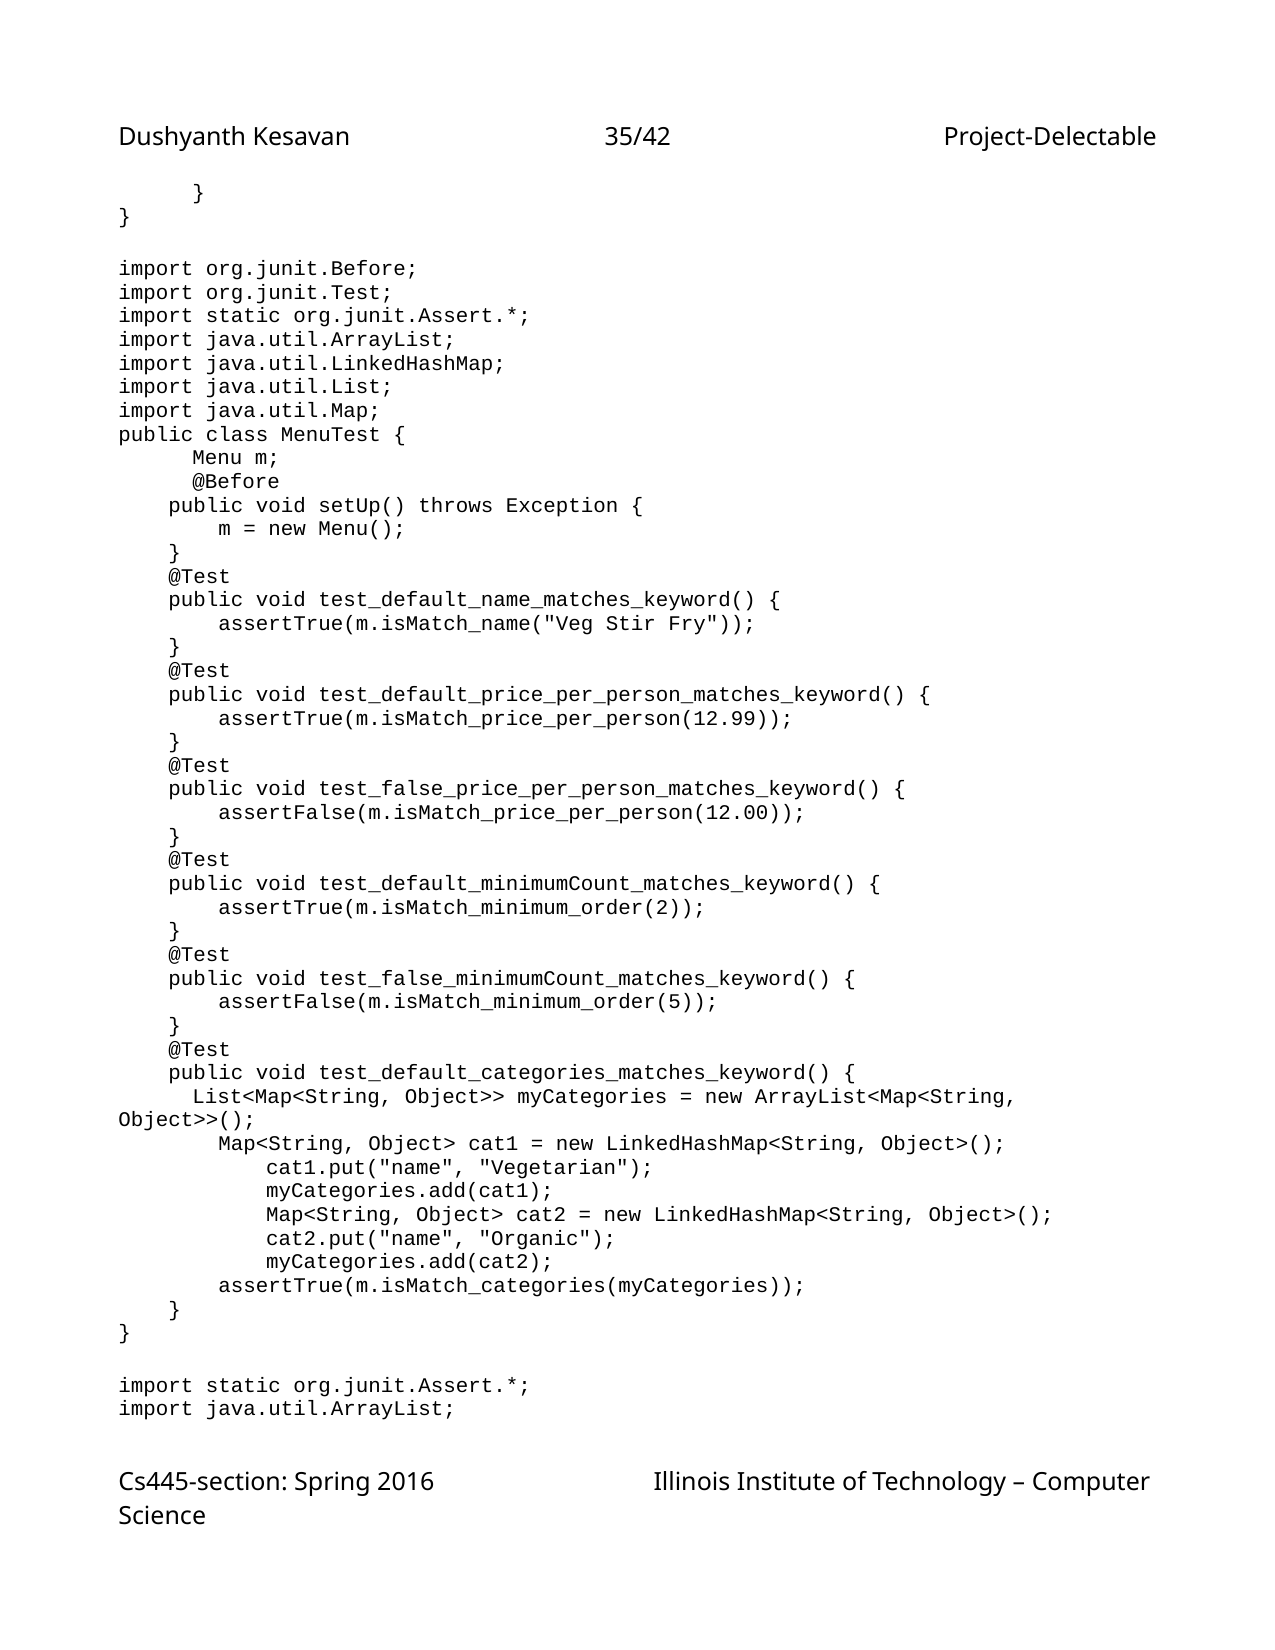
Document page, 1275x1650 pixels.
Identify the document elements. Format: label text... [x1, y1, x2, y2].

text public void test_default_categories_matches_keyword() { [118, 1062, 1157, 1086]
text } [118, 731, 1157, 755]
text assertTrue(m.isMatch_price_per_person(12.99)); [118, 707, 1157, 731]
text @Test [118, 566, 1157, 589]
text cat1.put("name", "Vegetarian"); [118, 1157, 1157, 1180]
text cat2.put("name", "Organic"); [118, 1228, 1157, 1251]
text } [118, 637, 1157, 660]
text import org.junit.Test; [118, 282, 1157, 306]
text public void test_default_price_per_person_matches_keyword() { [118, 684, 1157, 707]
text import java.util.ArrayList; [118, 1398, 1157, 1422]
text assertTrue(m.isMatch_categories(myCategories)); [118, 1275, 1157, 1299]
text } [118, 182, 1157, 206]
text assertTrue(m.isMatch_minimum_order(2)); [118, 897, 1157, 920]
text @Test [118, 1038, 1157, 1062]
text import java.util.List; [118, 376, 1157, 400]
text public void test_false_minimumCount_matches_keyword() { [118, 968, 1157, 991]
text Menu m; [118, 447, 1157, 471]
text public void test_default_minimumCount_matches_keyword() { [118, 873, 1157, 897]
text } [118, 206, 1157, 229]
text public class MenuTest { [118, 424, 1157, 447]
text } [118, 1299, 1157, 1322]
text List<Map<String, Object>> myCategories = new ArrayList<Map<String, Object>>(); [118, 1086, 1157, 1133]
text } [118, 542, 1157, 566]
text public void setUp() throws Exception { [118, 495, 1157, 518]
text m = new Menu(); [118, 518, 1157, 542]
text @Test [118, 944, 1157, 968]
text import java.util.ArrayList; [118, 329, 1157, 353]
text public void test_default_name_matches_keyword() { [118, 589, 1157, 613]
text @Test [118, 660, 1157, 684]
text assertFalse(m.isMatch_price_per_person(12.00)); [118, 802, 1157, 826]
text assertFalse(m.isMatch_minimum_order(5)); [118, 991, 1157, 1015]
text import java.util.LinkedHashMap; [118, 353, 1157, 376]
text Map<String, Object> cat2 = new LinkedHashMap<String, Object>(); [118, 1204, 1157, 1228]
text @Test [118, 755, 1157, 778]
text } [118, 1015, 1157, 1038]
text import static org.junit.Assert.*; [118, 306, 1157, 329]
text @Test [118, 849, 1157, 873]
text } [118, 826, 1157, 849]
text @Before [118, 471, 1157, 495]
text import static org.junit.Assert.*; [118, 1375, 1157, 1398]
text myCategories.add(cat1); [118, 1180, 1157, 1204]
text assertTrue(m.isMatch_name("Veg Stir Fry")); [118, 613, 1157, 637]
text public void test_false_price_per_person_matches_keyword() { [118, 778, 1157, 802]
text } [118, 920, 1157, 944]
text import org.junit.Before; [118, 258, 1157, 282]
text import java.util.Map; [118, 400, 1157, 424]
text } [118, 1322, 1157, 1346]
text myCategories.add(cat2); [118, 1251, 1157, 1275]
text Map<String, Object> cat1 = new LinkedHashMap<String, Object>(); [118, 1133, 1157, 1157]
